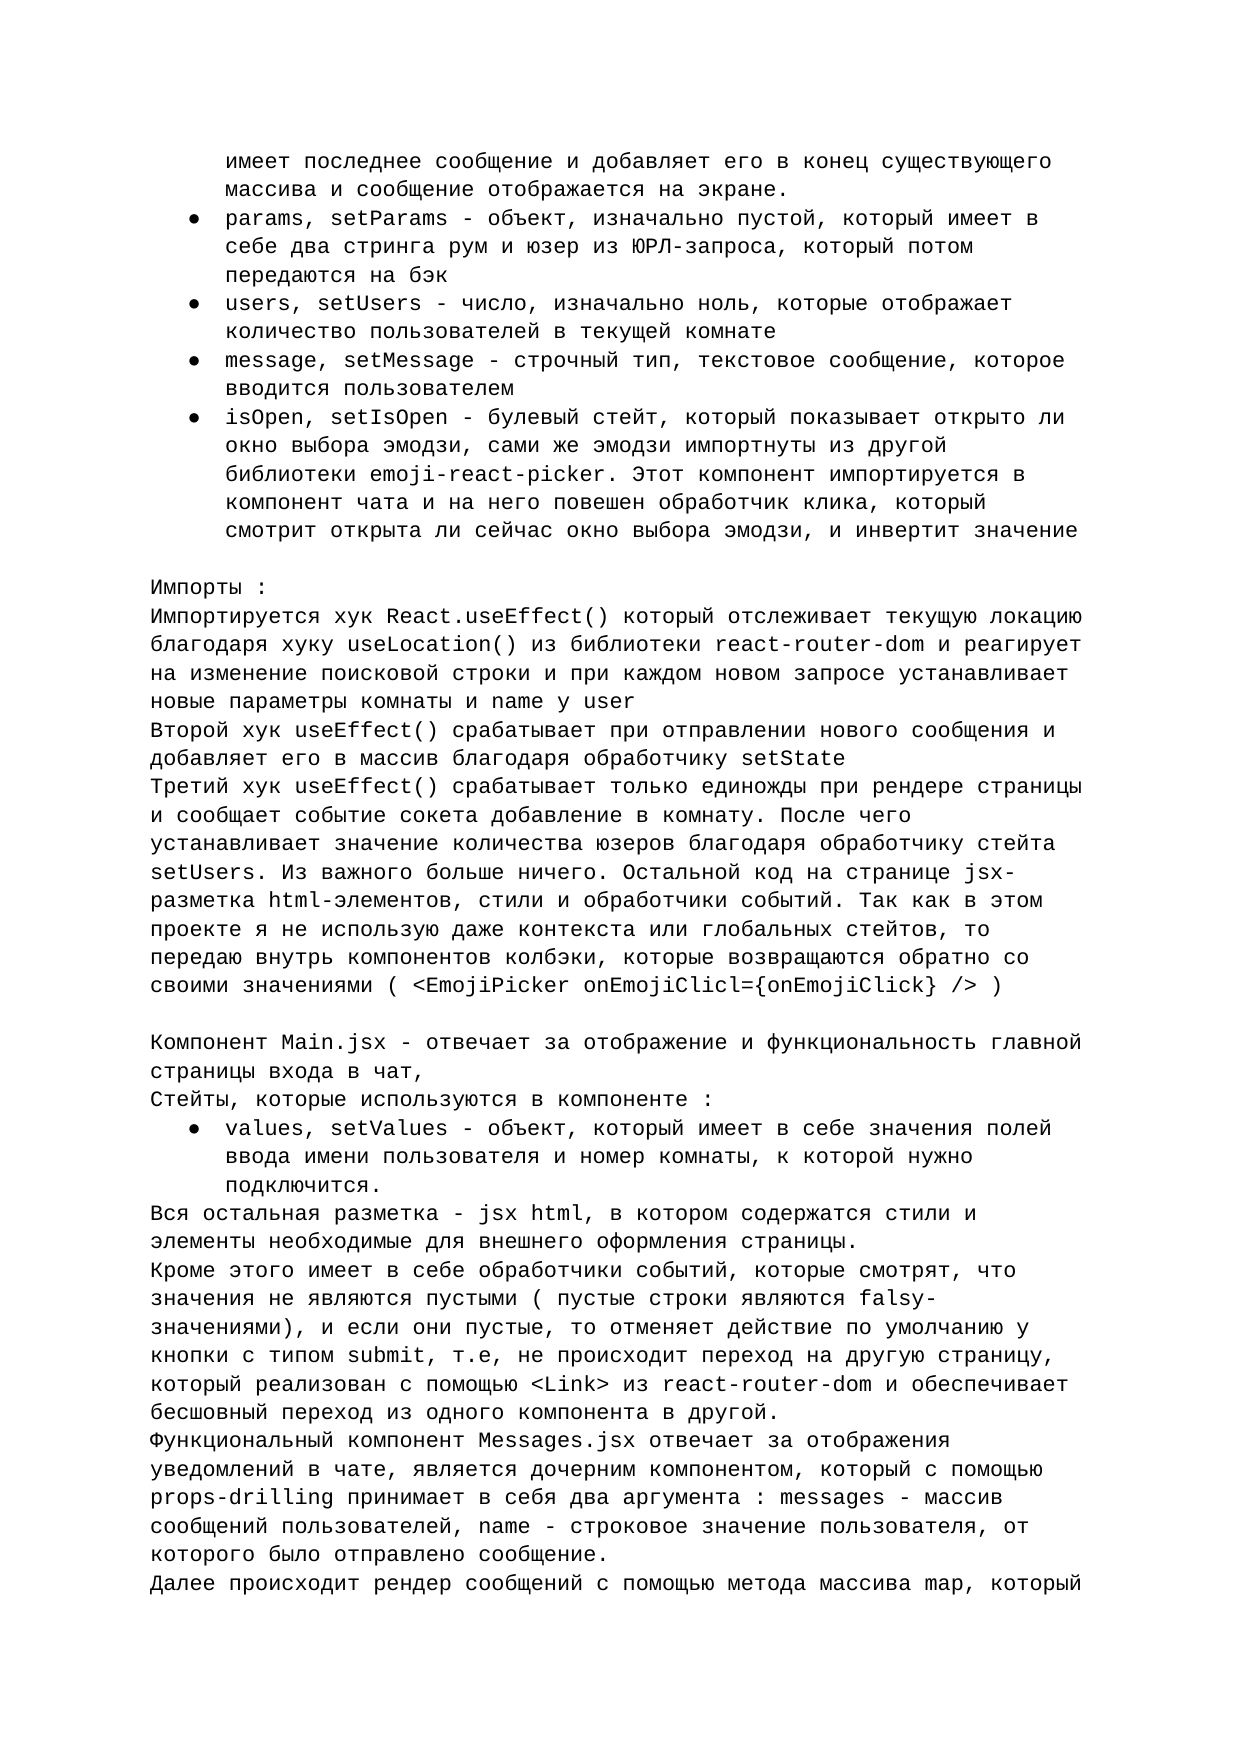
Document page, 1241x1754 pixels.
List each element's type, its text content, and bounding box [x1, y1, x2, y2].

list values, setValues - объект, который имеет в себе значения полей ввода имени пользователя и номер комнаты, к которой нужно подключится. [187, 1117, 1090, 1198]
list isOpen, setIsOpen - булевый стейт, который показывает открыто ли окно выбора эмодзи, сами же эмодзи импортнуты из другой библиотеки emoji-react-picker. Этот компонент импортируется в компонент чата и на него повешен обработчик клика, который смотрит открыта ли сейчас окно выбора эмодзи, и инвертит значение [187, 406, 1090, 544]
text Стейты, которые используются в компоненте : [150, 1088, 1090, 1113]
text Вся остальная разметка - jsx html, в котором содержатся стили и элементы необходимые для внешнего оформления страницы. Кроме этого имеет в себе обработчики событий, которые смотрят, что значения не являются пустыми ( пустые строки являются falsy-значениями), и если они пустые, то отменяет действие по умолчанию у кнопки с типом submit, т.е, не происходит переход на другую страницу, который реализован с помощью <Link> из react-router-dom и обеспечивает бесшовный переход из одного компонента в другой. [150, 1202, 1090, 1426]
text Третий хук useEffect() срабатывает только единожды при рендере страницы и сообщает событие сокета добавление в комнату. После чего устанавливает значение количества юзеров благодаря обработчику стейта setUsers. Из важного больше ничего. Остальной код на странице jsx-разметка html-элементов, стили и обработчики событий. Так как в этом проекте я не использую даже контекста или глобальных стейтов, то передаю внутрь компонентов колбэки, которые возвращаются обратно со своими значениями ( <EmojiPicker onEmojiClicl={onEmojiClick} /> ) Компонент Main.jsx - отвечает за отображение и функциональность главной страницы входа в чат, [150, 776, 1090, 1085]
text Импорты : [150, 577, 1090, 601]
list params, setParams - объект, изначально пустой, который имеет в себе два стринга рум и юзер из ЮРЛ-запроса, который потом передаются на бэк [187, 207, 1090, 288]
list message, setMessage - строчный тип, текстовое сообщение, которое вводится пользователем [187, 349, 1090, 402]
text Второй хук useEffect() срабатывает при отправлении нового сообщения и добавляет его в массив благодаря обработчику setState [150, 719, 1090, 772]
list имеет последнее сообщение и добавляет его в конец существующего массива и сообщение отображается на экране. [187, 150, 1090, 203]
text Импортируется хук React.useEffect() который отслеживает текущую локацию благодаря хуку useLocation() из библиотеки react-router-dom и реагирует на изменение поисковой строки и при каждом новом запросе устанавливает новые параметры комнаты и name у user [150, 605, 1090, 715]
list users, setUsers - число, изначально ноль, которые отображает количество пользователей в текущей комнате [187, 292, 1090, 345]
text Функциональный компонент Messages.jsx отвечает за отображения уведомлений в чате, является дочерним компонентом, который с помощью props-drilling принимает в себя два аргумента : messages - массив сообщений пользователей, name - строковое значение пользователя, от которого было отправлено сообщение. Далее происходит рендер сообщений с помощью метода массива map, который [150, 1430, 1090, 1597]
